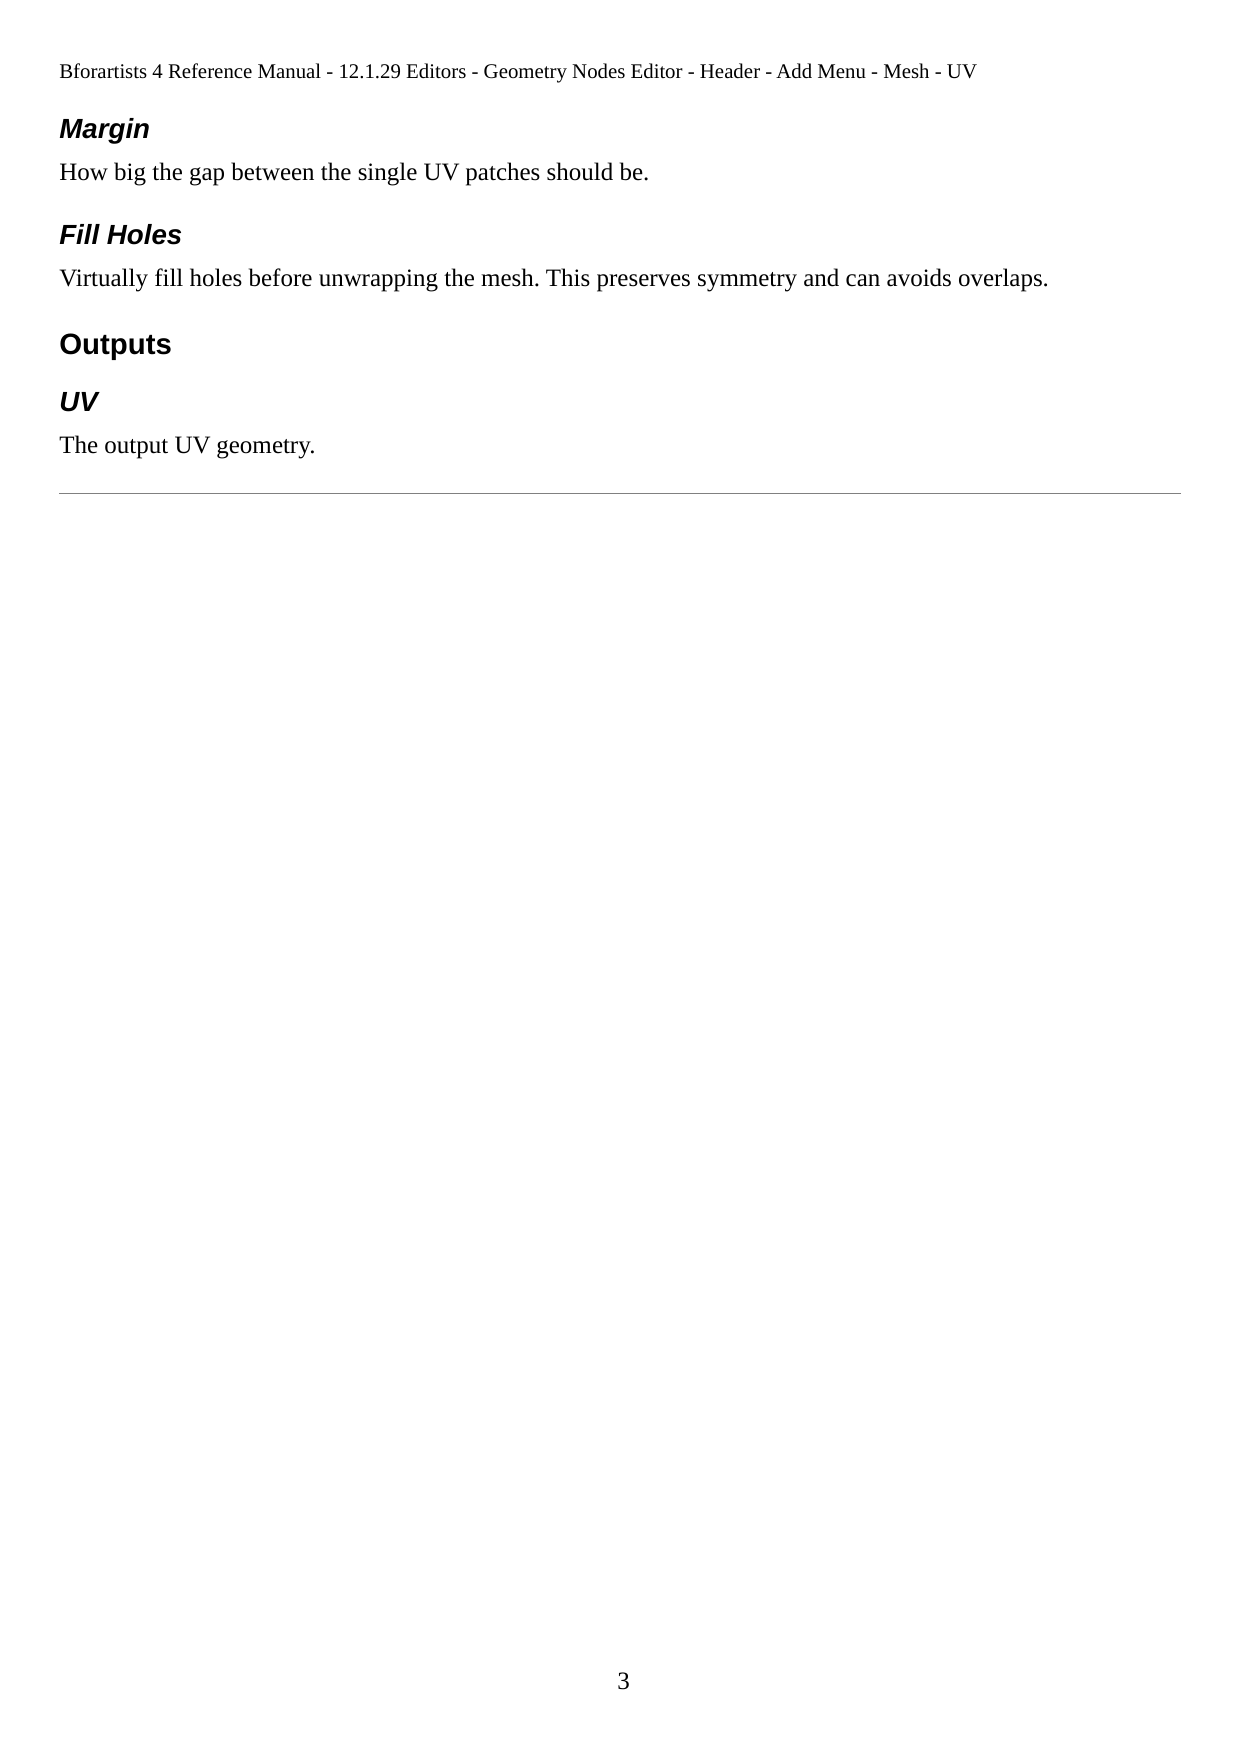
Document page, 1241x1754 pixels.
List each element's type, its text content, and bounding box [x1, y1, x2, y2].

text The output UV geometry. [59, 430, 1181, 458]
subtitle Outputs [59, 327, 1181, 360]
subtitle Fill Holes [59, 218, 1181, 250]
subtitle Margin [59, 113, 1181, 144]
text Virtually fill holes before unwrapping the mesh. This preserves symmetry and can avoids overlaps. [59, 263, 1181, 292]
subtitle UV [59, 385, 1181, 417]
text How big the gap between the single UV patches should be. [59, 157, 1181, 186]
